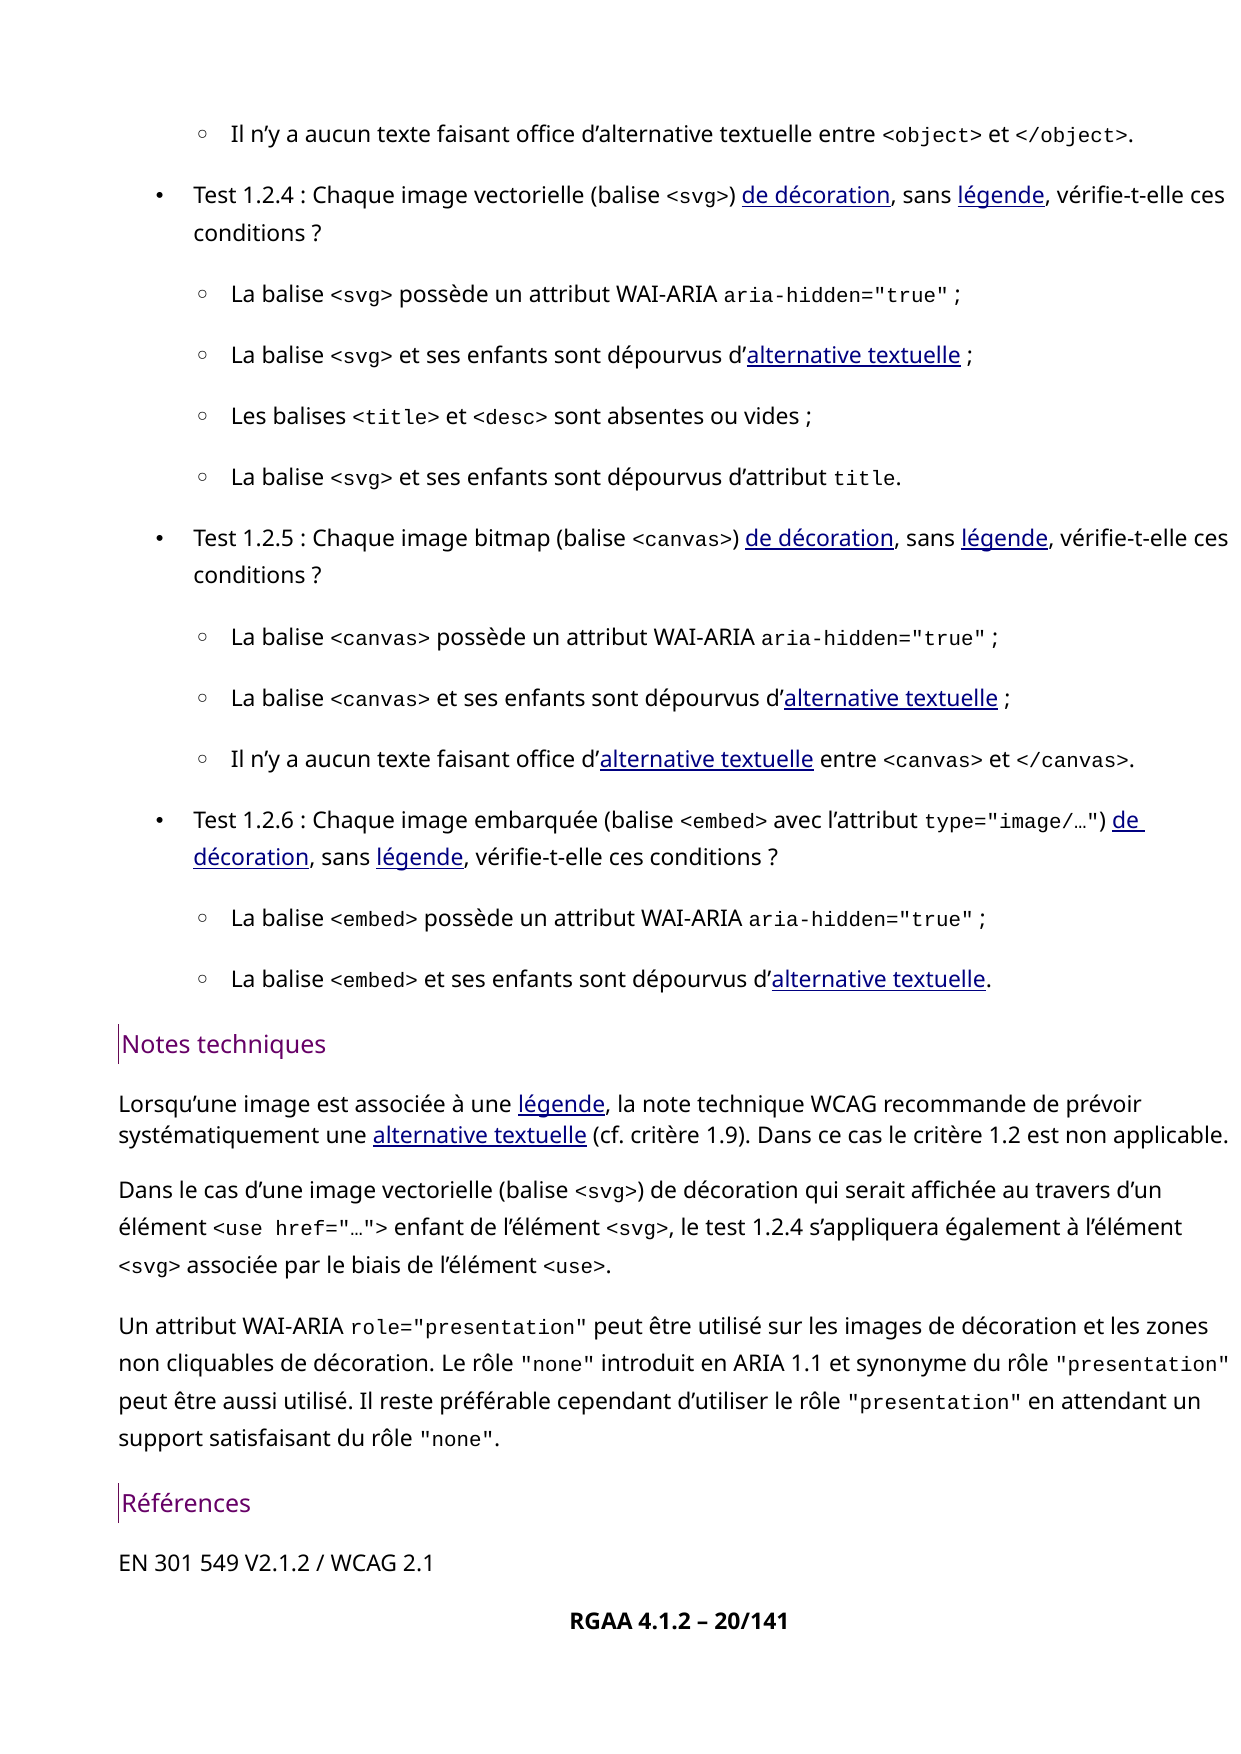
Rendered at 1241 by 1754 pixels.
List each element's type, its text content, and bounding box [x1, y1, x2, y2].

list La balise <svg> et ses enfants sont dépourvus d’attribut title. [193, 461, 1240, 492]
text Lorsqu’une image est associée à une légende, la note technique WCAG recommande de prévoir systématiquement une alternative textuelle (cf. critère 1.9). Dans ce cas le critère 1.2 est non applicable. [118, 1088, 1240, 1150]
subtitle Références [119, 1483, 1240, 1523]
list Test 1.2.4 : Chaque image vectorielle (balise <svg>) de décoration, sans légende, vérifie-t-elle ces conditions ? [156, 179, 1240, 248]
list Les balises <title> et <desc> sont absentes ou vides ; [193, 400, 1240, 431]
list La balise <embed> possède un attribut WAI-ARIA aria-hidden="true" ; [193, 902, 1240, 933]
list Test 1.2.5 : Chaque image bitmap (balise <canvas>) de décoration, sans légende, vérifie-t-elle ces conditions ? [156, 522, 1240, 591]
list Test 1.2.6 : Chaque image embarquée (balise <embed> avec l’attribut type="image/…") de décoration, sans légende, vérifie-t-elle ces conditions ? [156, 803, 1240, 872]
list La balise <canvas> possède un attribut WAI-ARIA aria-hidden="true" ; [193, 620, 1240, 652]
text Un attribut WAI-ARIA role="presentation" peut être utilisé sur les images de décoration et les zones non cliquables de décoration. Le rôle "none" introduit en ARIA 1.1 et synonyme du rôle "presentation" peut être aussi utilisé. Il reste préférable cependant d’utiliser le rôle "presentation" en attendant un support satisfaisant du rôle "none". [118, 1310, 1240, 1453]
list La balise <svg> possède un attribut WAI-ARIA aria-hidden="true" ; [193, 278, 1240, 309]
list Il n’y a aucun texte faisant office d’alternative textuelle entre <canvas> et </canvas>. [193, 742, 1240, 774]
text Dans le cas d’une image vectorielle (balise <svg>) de décoration qui serait affichée au travers d’un élément <use href="…"> enfant de l’élément <svg>, le test 1.2.4 s’appliquera également à l’élément <svg> associée par le biais de l’élément <use>. [118, 1174, 1240, 1280]
list La balise <canvas> et ses enfants sont dépourvus d’alternative textuelle ; [193, 681, 1240, 713]
list La balise <embed> et ses enfants sont dépourvus d’alternative textuelle. [193, 963, 1240, 994]
list Il n’y a aucun texte faisant office d’alternative textuelle entre <object> et </object>. [193, 118, 1240, 149]
subtitle Notes techniques [119, 1024, 1240, 1064]
list La balise <svg> et ses enfants sont dépourvus d’alternative textuelle ; [193, 339, 1240, 370]
text EN 301 549 V2.1.2 / WCAG 2.1 [118, 1547, 1240, 1578]
